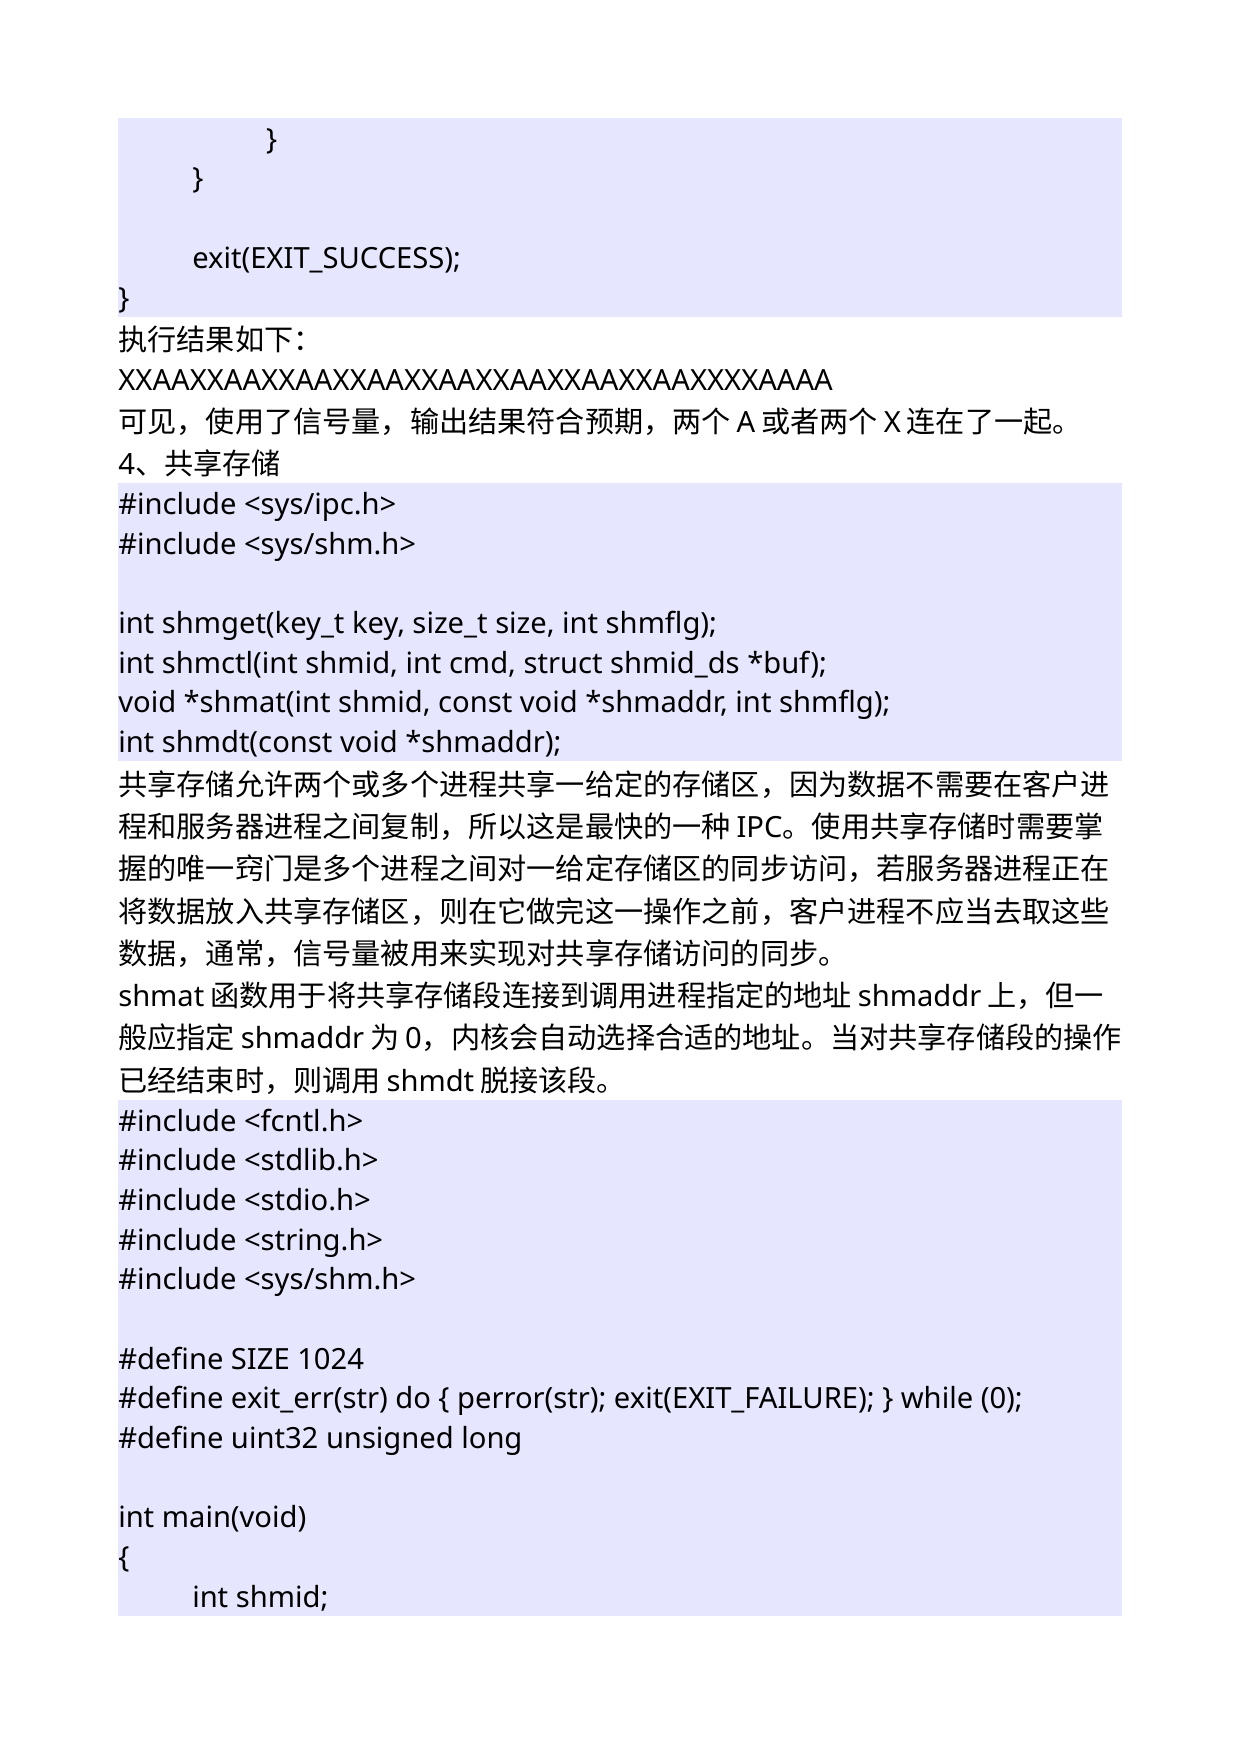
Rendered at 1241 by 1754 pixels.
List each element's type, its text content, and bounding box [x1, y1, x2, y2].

text #include <stdlib.h> [118, 1139, 1122, 1179]
text 共享存储允许两个或多个进程共享一给定的存储区，因为数据不需要在客户进程和服务器进程之间复制，所以这是最快的一种IPC。使用共享存储时需要掌握的唯一窍门是多个进程之间对一给定存储区的同步访问，若服务器进程正在将数据放入共享存储区，则在它做完这一操作之前，客户进程不应当去取这些数据，通常，信号量被用来实现对共享存储访问的同步。 [118, 761, 1122, 973]
text #include <fcntl.h> [118, 1100, 1122, 1139]
text 可见，使用了信号量，输出结果符合预期，两个A或者两个X连在了一起。 [118, 398, 1122, 441]
text #define SIZE 1024 [118, 1338, 1122, 1378]
text int shmdt(const void *shmaddr); [118, 721, 1122, 761]
text exit(EXIT_SUCCESS); [118, 237, 1122, 277]
text 4、共享存储 [118, 441, 1122, 483]
text { [118, 1536, 1122, 1576]
text int shmget(key_t key, size_t size, int shmflg); [118, 602, 1122, 642]
text #define exit_err(str) do { perror(str); exit(EXIT_FAILURE); } while (0); [118, 1378, 1122, 1417]
text 执行结果如下： [118, 317, 1122, 359]
text } [118, 158, 1122, 197]
text #include <sys/ipc.h> [118, 483, 1122, 523]
text void *shmat(int shmid, const void *shmaddr, int shmflg); [118, 682, 1122, 721]
text int shmctl(int shmid, int cmd, struct shmid_ds *buf); [118, 642, 1122, 682]
text #include <stdio.h> [118, 1179, 1122, 1219]
text shmat函数用于将共享存储段连接到调用进程指定的地址shmaddr上，但一般应指定shmaddr为0，内核会自动选择合适的地址。当对共享存储段的操作已经结束时，则调用shmdt脱接该段。 [118, 973, 1122, 1100]
text #include <string.h> [118, 1219, 1122, 1259]
text int main(void) [118, 1497, 1122, 1536]
text XXAAXXAAXXAAXXAAXXAAXXAAXXAAXXAAXXXXAAAA [118, 359, 1122, 398]
text } [118, 277, 1122, 317]
text #include <sys/shm.h> [118, 523, 1122, 563]
text int shmid; [118, 1576, 1122, 1616]
text } [118, 118, 1122, 158]
text #include <sys/shm.h> [118, 1259, 1122, 1298]
text #define uint32 unsigned long [118, 1417, 1122, 1457]
